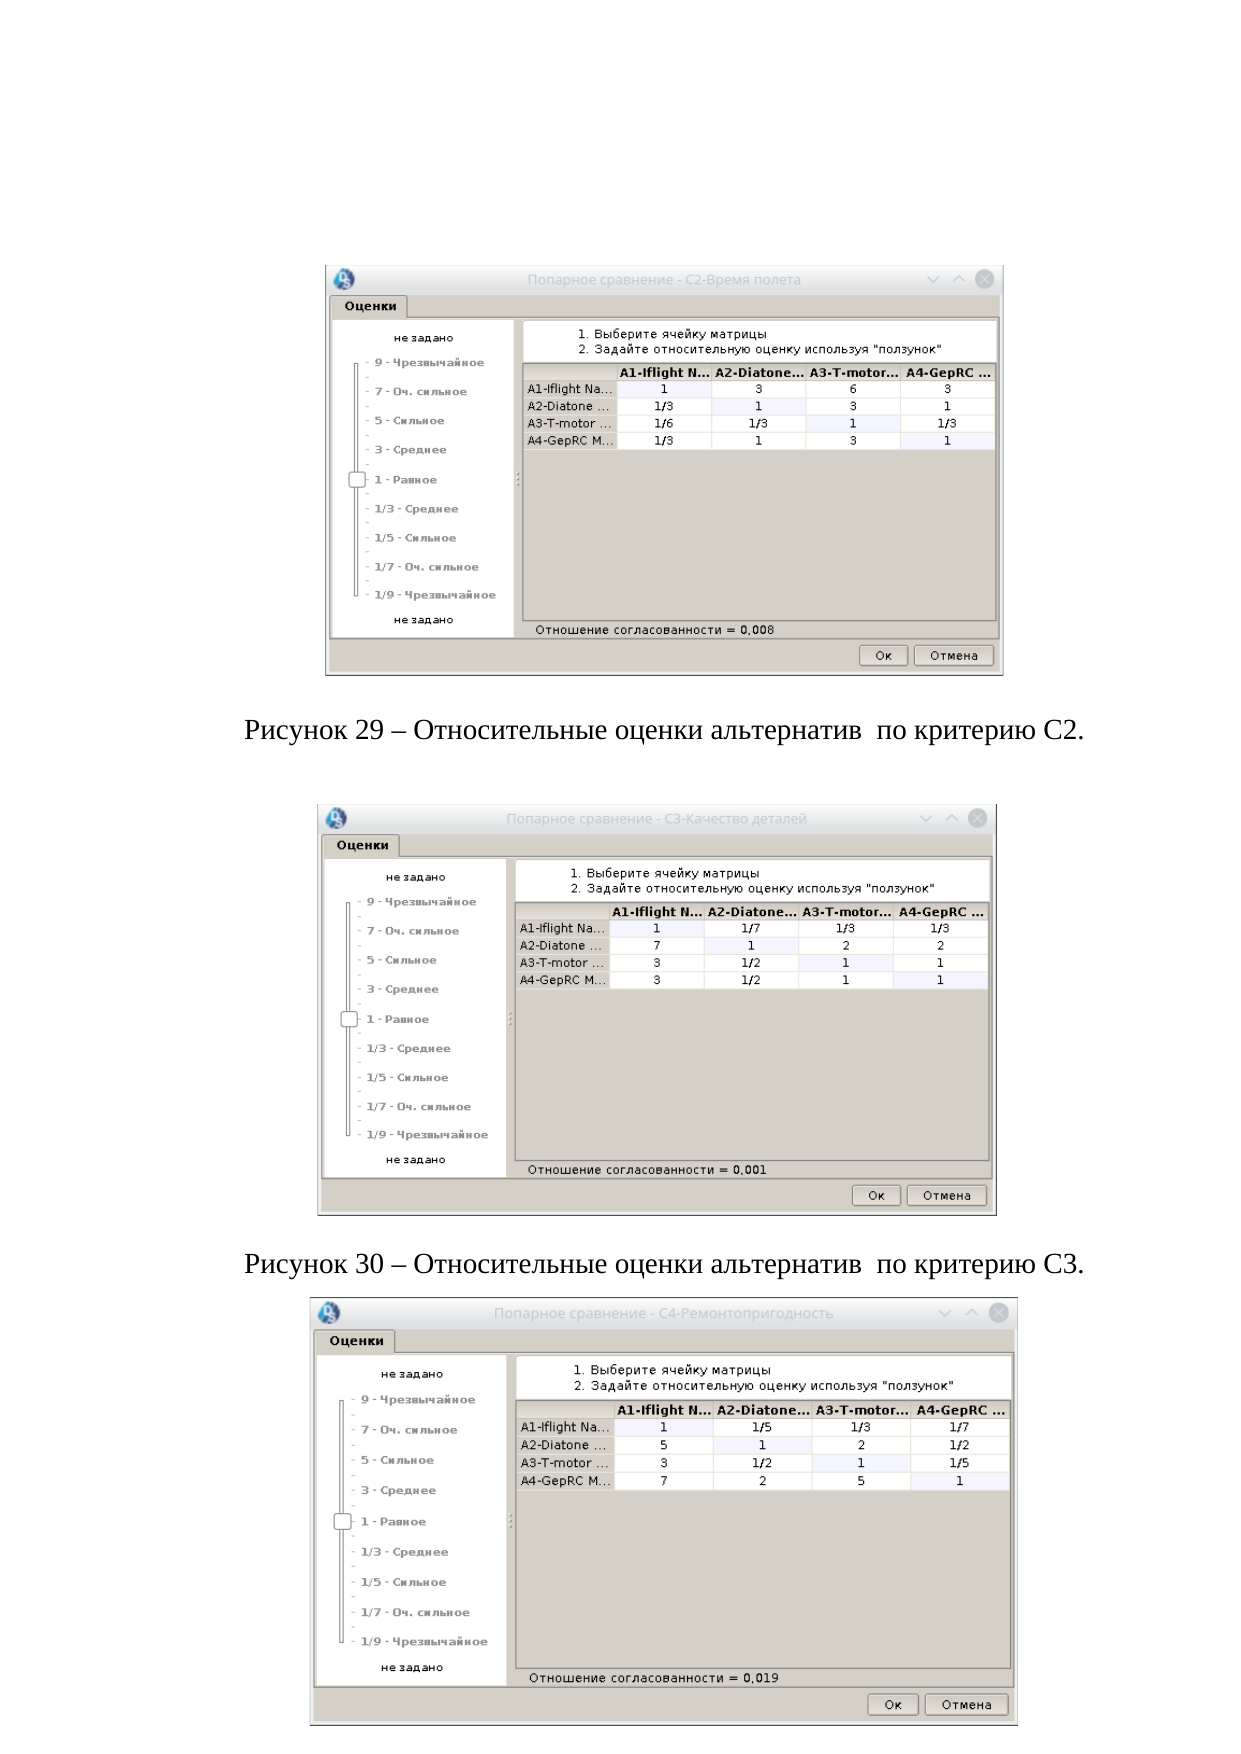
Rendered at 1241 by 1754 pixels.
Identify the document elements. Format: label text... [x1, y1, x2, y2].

picture [309, 1297, 1018, 1726]
text Рисунок 29 – Относительные оценки альтернатив по критерию С2. [177, 712, 1152, 745]
picture [325, 265, 1004, 676]
picture [317, 804, 997, 1216]
text Рисунок 30 – Относительные оценки альтернатив по критерию С3. [177, 1246, 1152, 1280]
